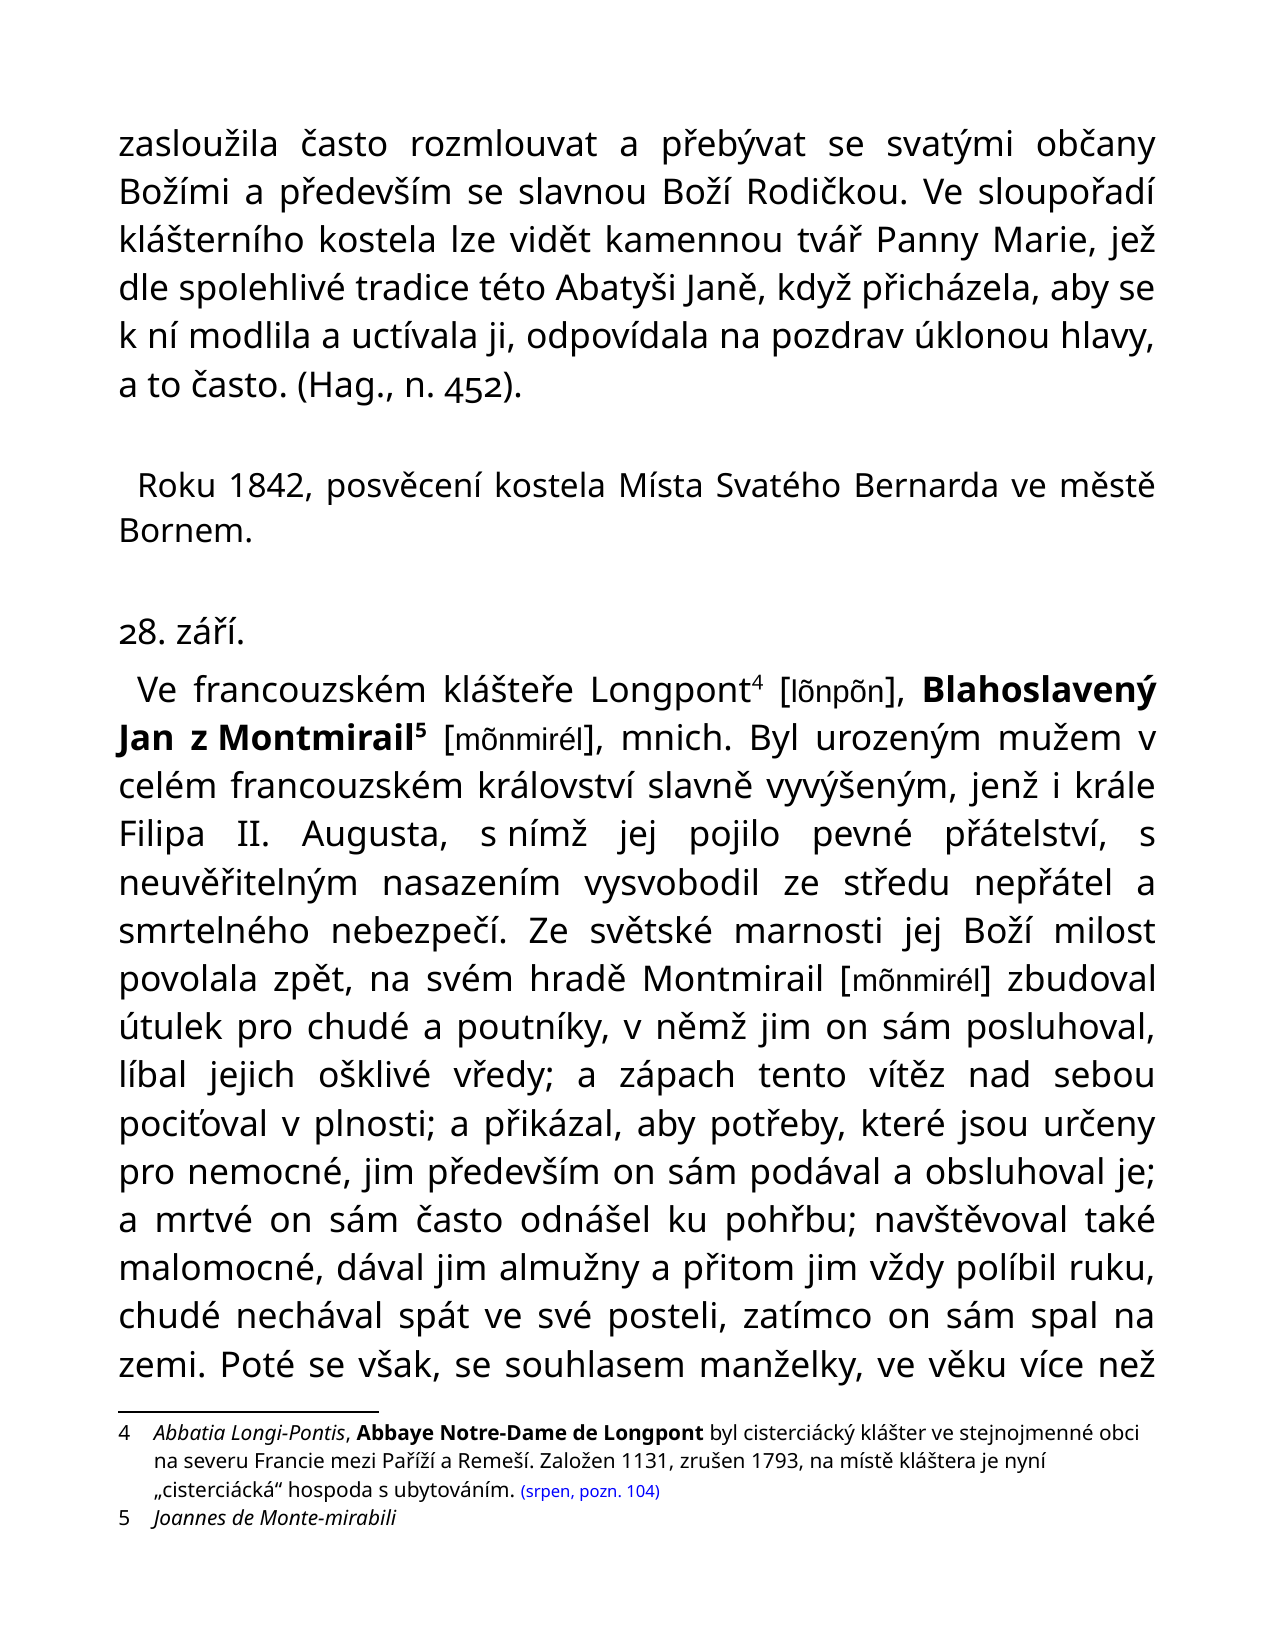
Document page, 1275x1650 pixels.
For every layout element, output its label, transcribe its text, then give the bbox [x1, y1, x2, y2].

text zasloužila často rozmlouvat a přebývat se svatými občany Božími a především se slavnou Boží Rodičkou. Ve sloupořadí klášterního kostela lze vidět kamennou tvář Panny Marie, jež dle spolehlivé tradice této Abatyši Janě, když přicházela, aby se k ní modlila a uctívala ji, odpovídala na pozdrav úklonou hlavy, a to často. (Hag., n. 452). [118, 118, 1157, 407]
text Roku 1842, posvěcení kostela Místa Svatého Bernarda ve městě Bornem. [118, 462, 1157, 553]
text Abbatia Longi-Pontis, Abbaye Notre-Dame de Longpont byl cisterciácký klášter ve stejnojmenné obci na severu Francie mezi Paříží a Remeší. Založen 1131, zrušen 1793, na místě kláštera je nyní „cisterciácká“ hospoda s ubytováním. (srpen, pozn. 104) [118, 1418, 1157, 1503]
text Ve francouzském klášteře Longpont [lõnpõn], Blahoslavený Jan z Montmirail [mõnmirél], mnich. Byl urozeným mužem v celém francouzském království slavně vyvýšeným, jenž i krále Filipa II. Augusta, s nímž jej pojilo pevné přátelství, s neuvěřitelným nasazením vysvobodil ze středu nepřátel a smrtelného nebezpečí. Ze světské marnosti jej Boží milost povolala zpět, na svém hradě Montmirail [mõnmirél] zbudoval útulek pro chudé a poutníky, v němž jim on sám posluhoval, líbal jejich ošklivé vředy; a zápach tento vítěz nad sebou pociťoval v plnosti; a přikázal, aby potřeby, které jsou určeny pro nemocné, jim především on sám podával a obsluhoval je; a mrtvé on sám často odnášel ku pohřbu; navštěvoval také malomocné, dával jim almužny a přitom jim vždy políbil ruku, chudé nechával spát ve své posteli, zatímco on sám spal na zemi. Poté se však, se souhlasem manželky, ve věku více než [118, 664, 1157, 1387]
text Joannes de Monte-mirabili [118, 1503, 1157, 1532]
text 28. září. [118, 607, 1157, 655]
